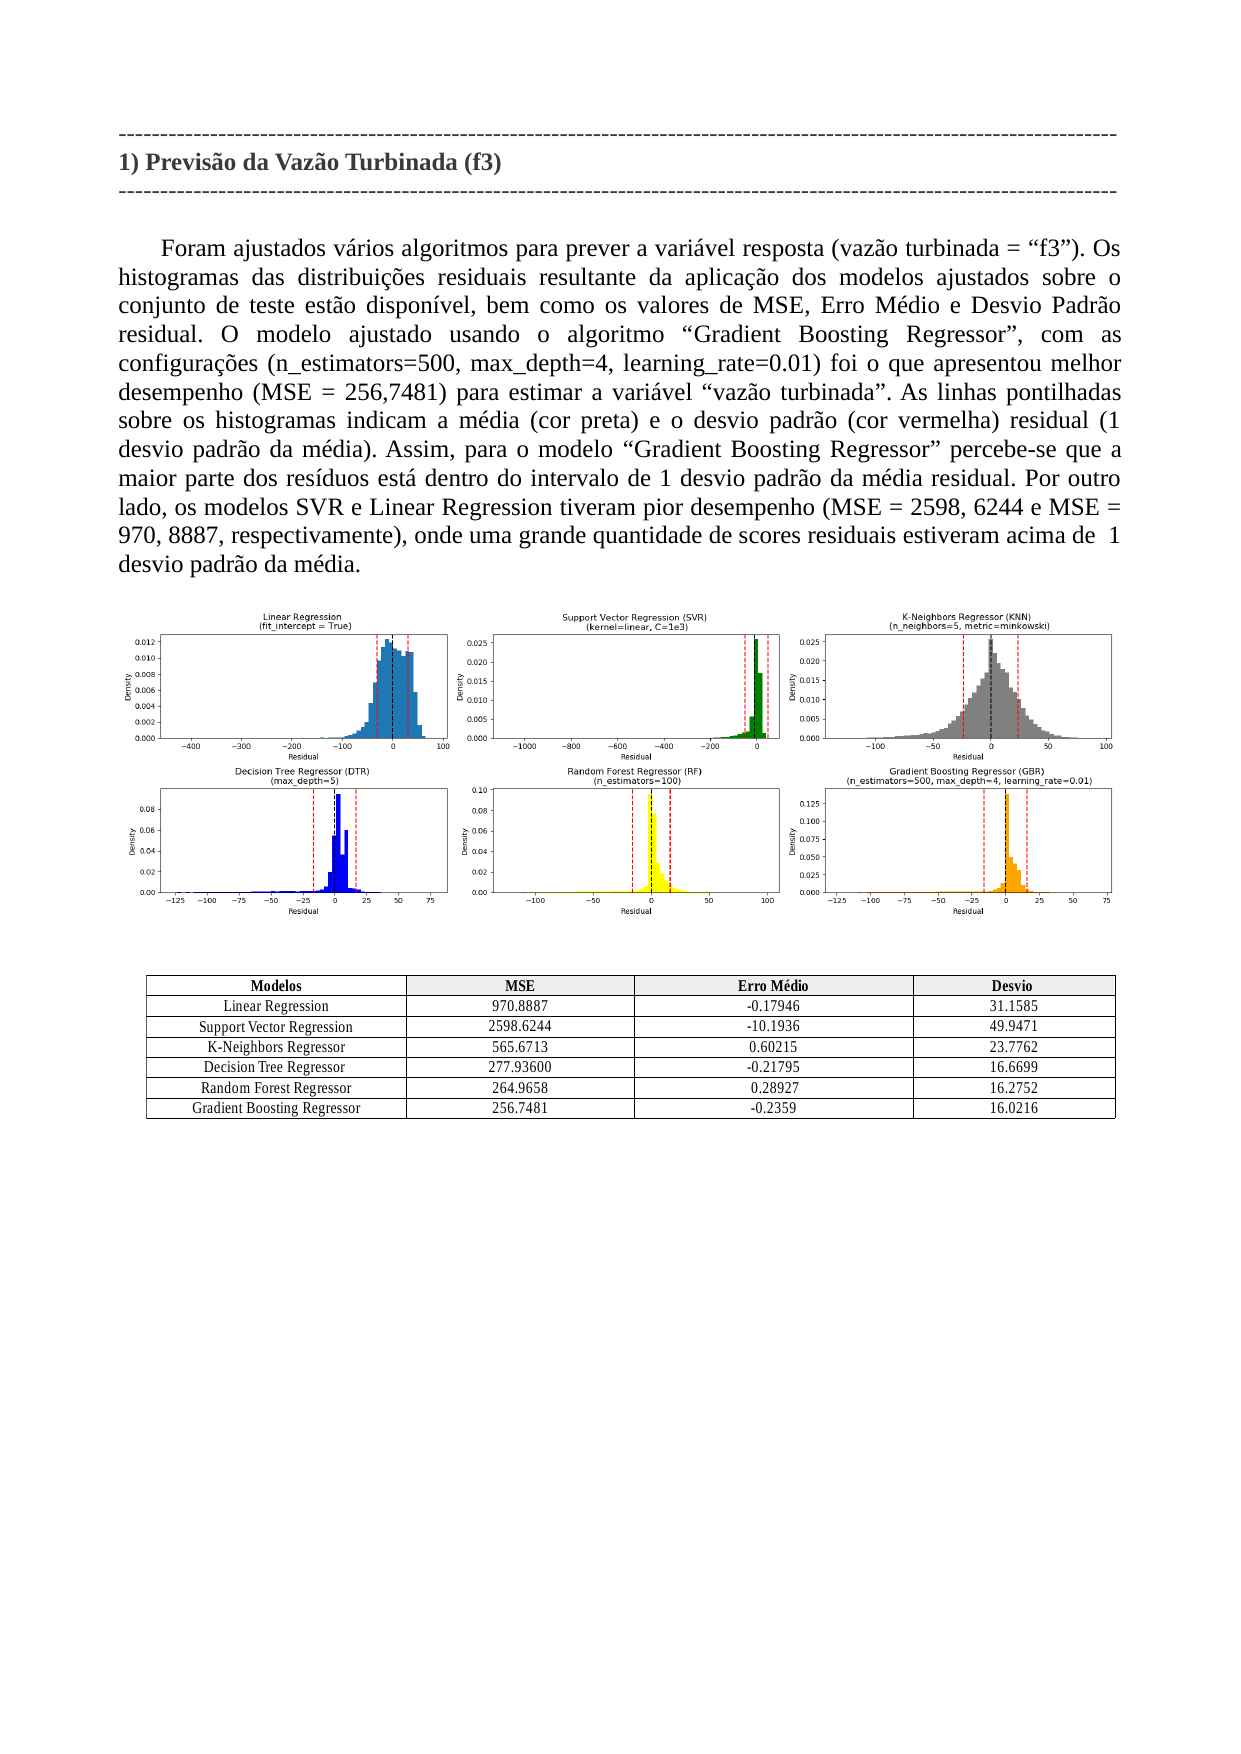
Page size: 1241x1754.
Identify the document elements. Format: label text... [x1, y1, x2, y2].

picture [118, 606, 1123, 923]
text 1) Previsão da Vazão Turbinada (f3) [118, 147, 1122, 176]
text Foram ajustados vários algoritmos para prever a variável resposta (vazão turbinada = “f3”). Os histogramas das distribuições residuais resultante da aplicação dos modelos ajustados sobre o conjunto de teste estão disponível, bem como os valores de MSE, Erro Médio e Desvio Padrão residual. O modelo ajustado usando o algoritmo “Gradient Boosting Regressor”, com as configurações (n_estimators=500, max_depth=4, learning_rate=0.01) foi o que apresentou melhor desempenho (MSE = 256,7481) para estimar a variável “vazão turbinada”. As linhas pontilhadas sobre os histogramas indicam a média (cor preta) e o desvio padrão (cor vermelha) residual (1 desvio padrão da média). Assim, para o modelo “Gradient Boosting Regressor” percebe-se que a maior parte dos resíduos está dentro do intervalo de 1 desvio padrão da média residual. Por outro lado, os modelos SVR e Linear Regression tiveram pior desempenho (MSE = 2598, 6244 e MSE = 970, 8887, respectivamente), onde uma grande quantidade de scores residuais estiveram acima de 1 desvio padrão da média. [118, 233, 1122, 578]
text ------------------------------------------------------------------------------------------------------------------------ [118, 118, 1122, 147]
text ------------------------------------------------------------------------------------------------------------------------ [118, 176, 1122, 204]
